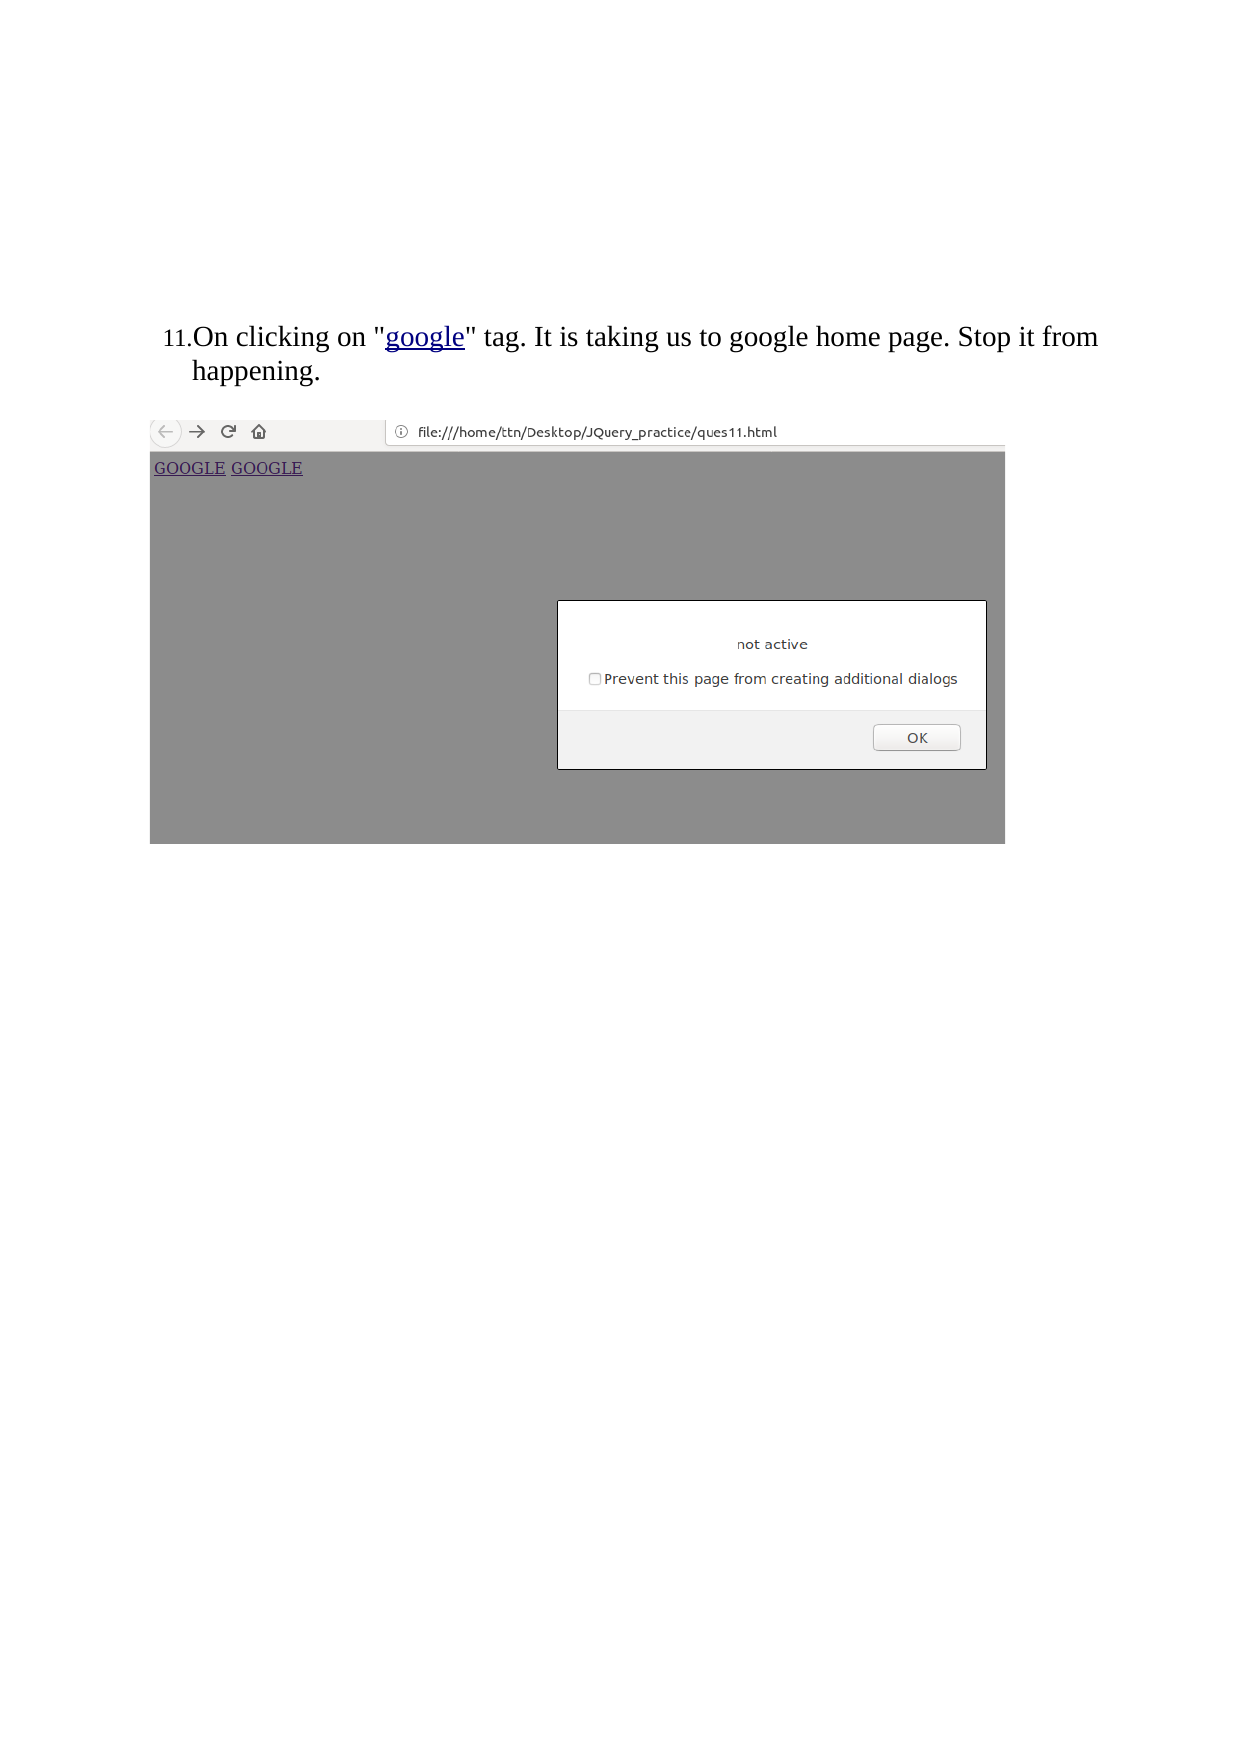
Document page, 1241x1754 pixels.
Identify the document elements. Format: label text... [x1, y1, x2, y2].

list On clicking on "google" tag. It is taking us to google home page. Stop it from happening. [162, 319, 1122, 386]
picture [149, 420, 1005, 844]
